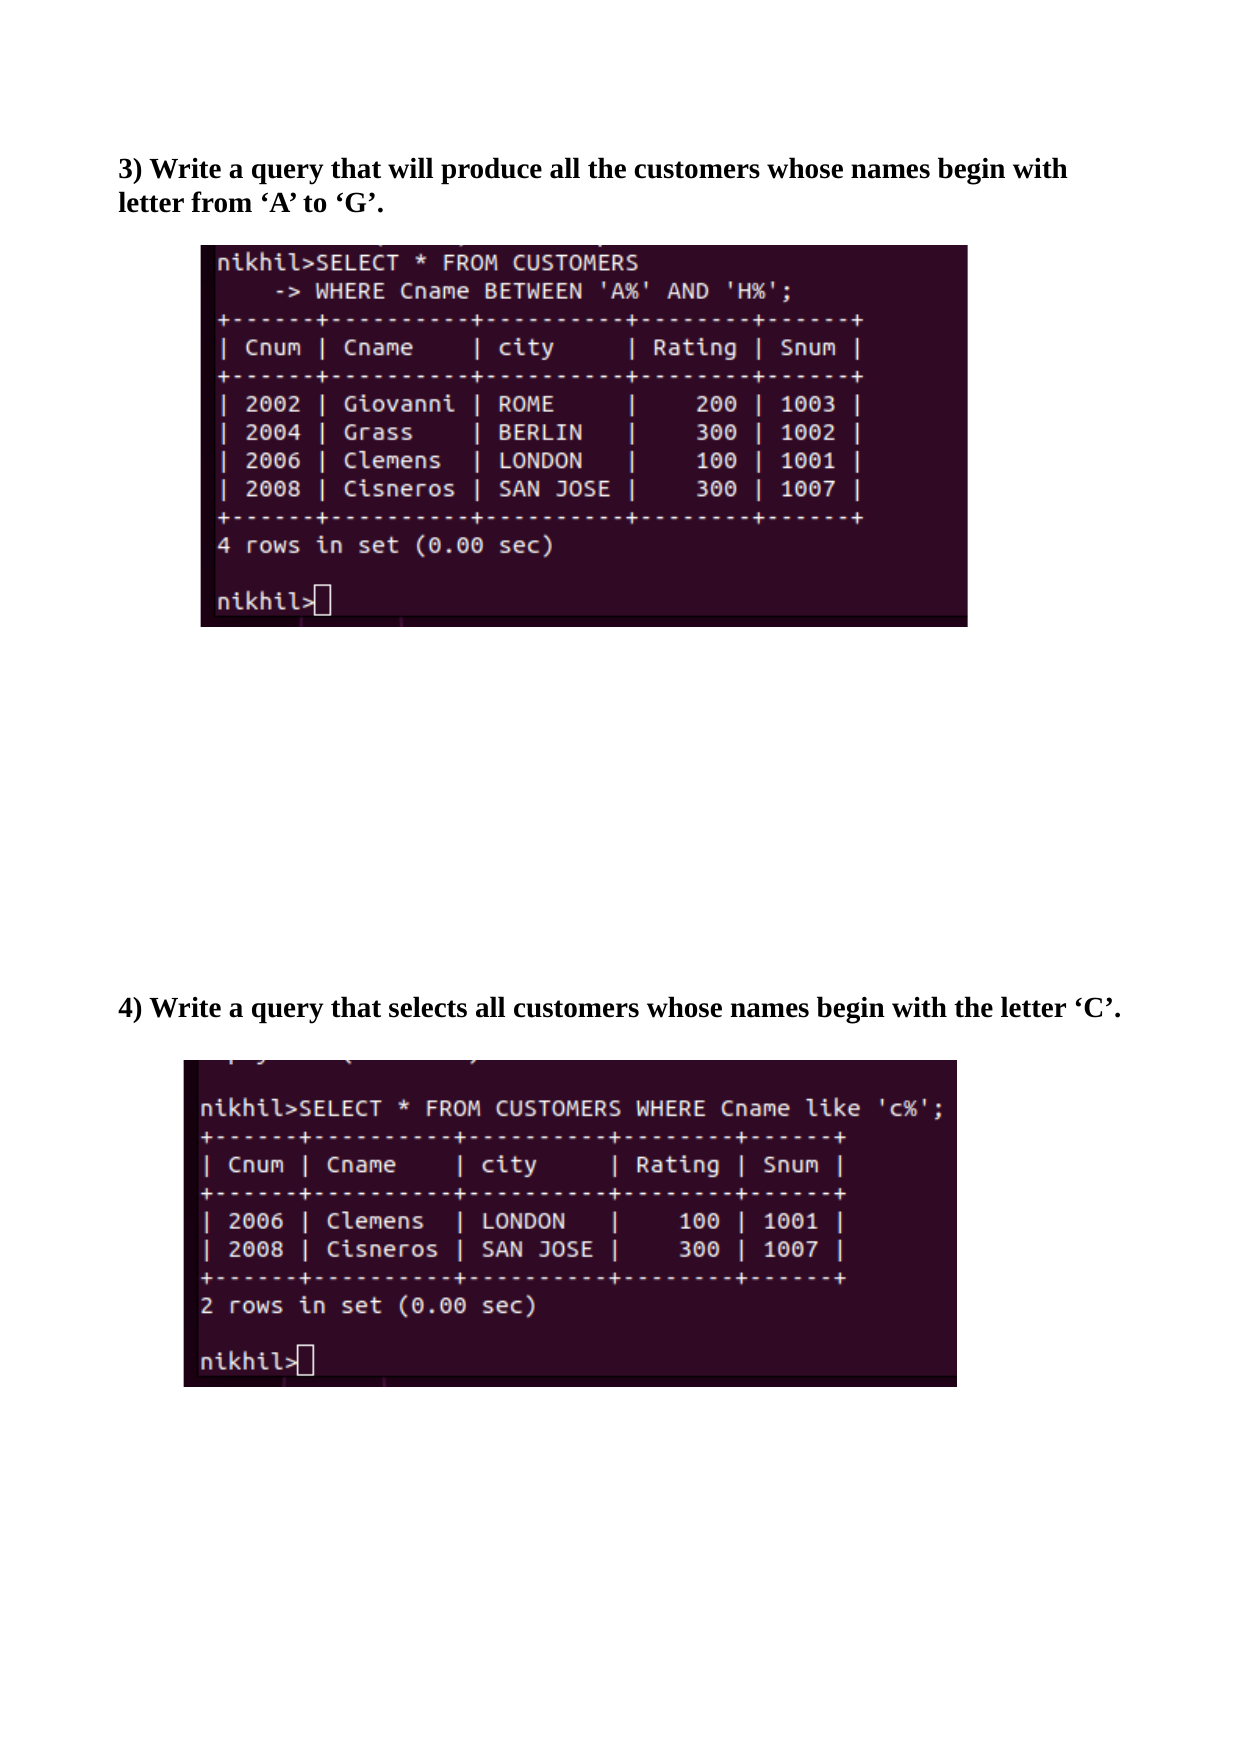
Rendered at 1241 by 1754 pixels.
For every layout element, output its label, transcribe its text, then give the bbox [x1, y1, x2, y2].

picture [200, 245, 968, 627]
text 3) Write a query that will produce all the customers whose names begin with letter from ‘A’ to ‘G’. [118, 152, 1122, 219]
picture [183, 1060, 957, 1387]
text 4) Write a query that selects all customers whose names begin with the letter ‘C’. [118, 990, 1122, 1024]
